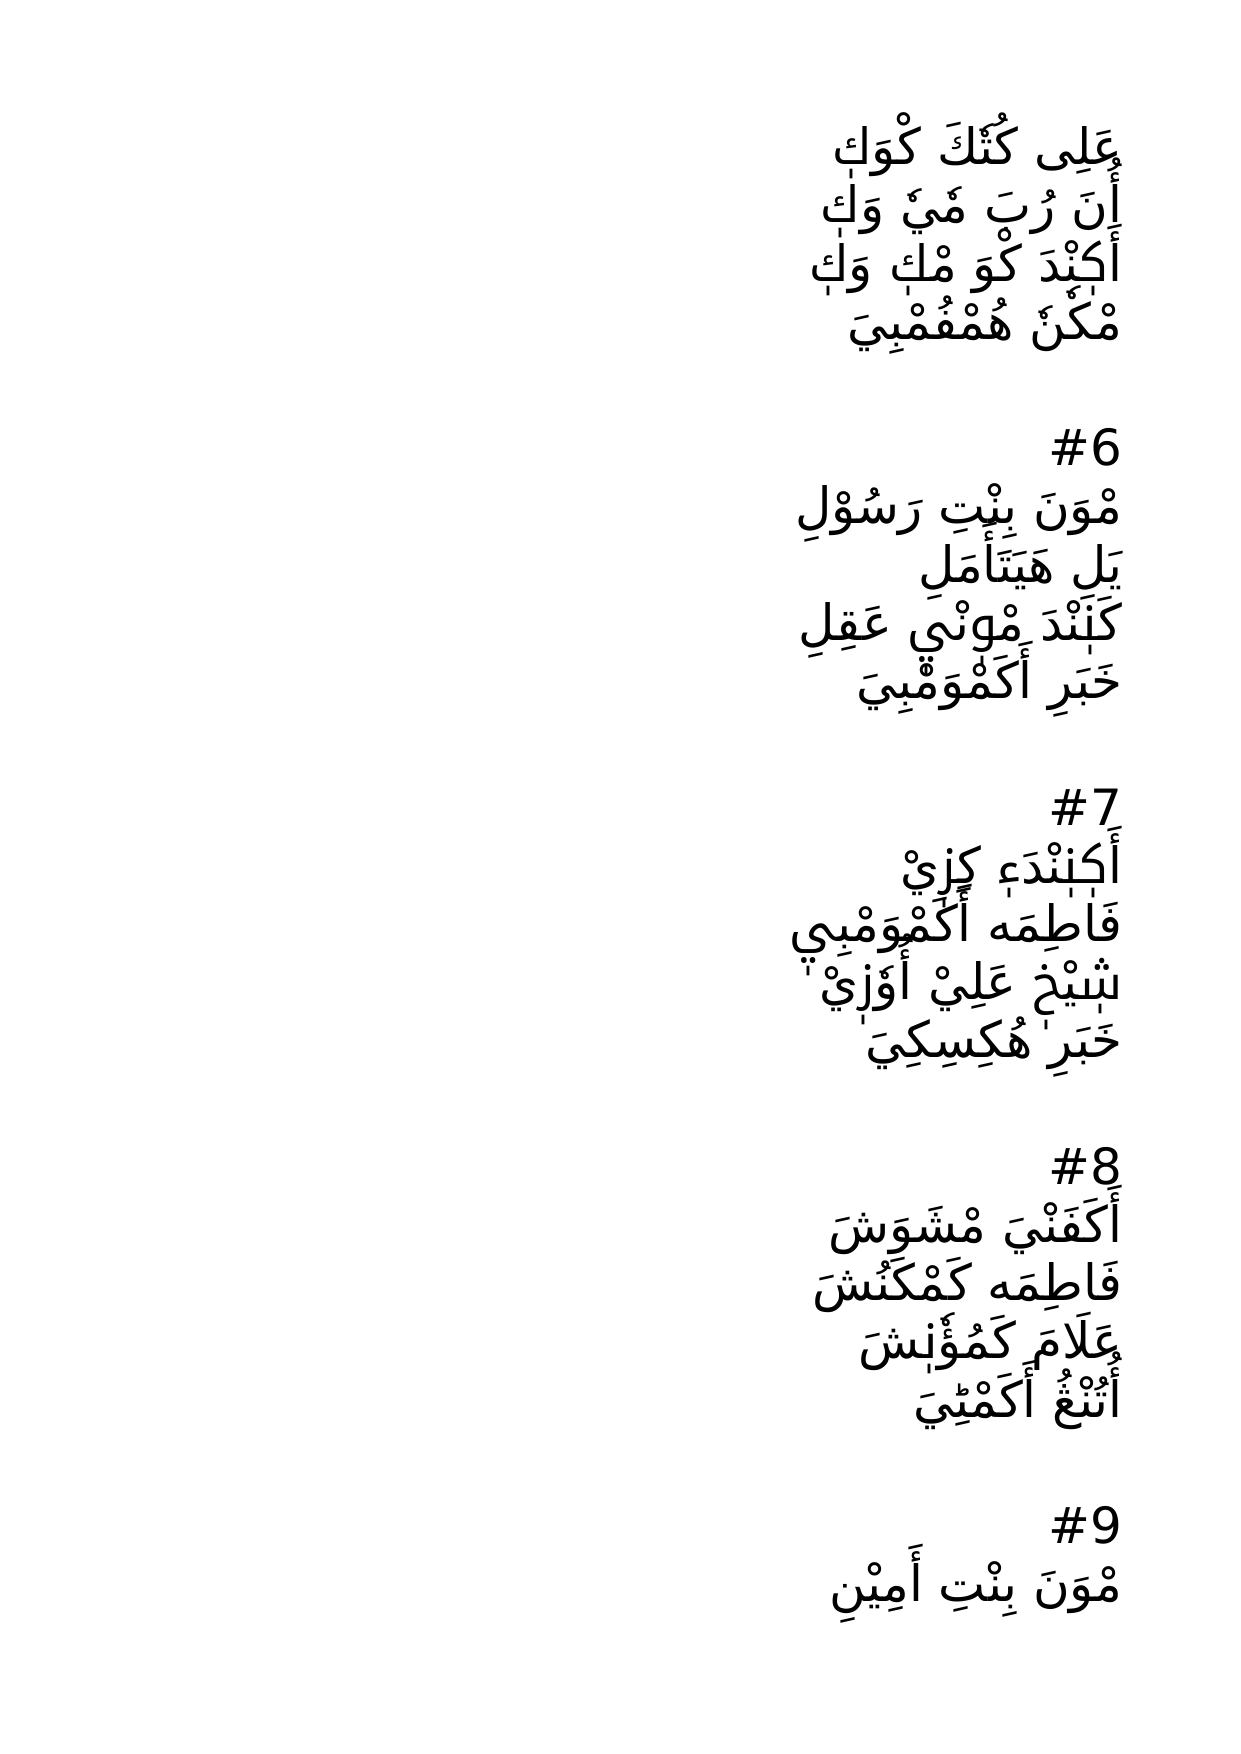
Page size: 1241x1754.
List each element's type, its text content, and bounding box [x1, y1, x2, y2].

text عَلَامَ كَمُؤٗنٖشَ [118, 1312, 1122, 1371]
text مْوَنَ بِنْتِ أَمِيْنِ [118, 1555, 1122, 1613]
text فَاطِمَه كَمْكَنُشَ [118, 1254, 1122, 1312]
text أَكٖنْدَ كْوَ مْكٖ وَكٖ [118, 234, 1122, 293]
text #6 [118, 419, 1122, 477]
text أَكٖنٖنْدَءٖ كِزٖيْ [118, 837, 1122, 895]
text مْوَنَ بِنْتِ رَسُوْلِ [118, 477, 1122, 536]
text #8 [118, 1138, 1122, 1196]
text شٖيْخٖ عَلِيْ أُوٗزٖيْ [118, 953, 1122, 1011]
text يَلِ هَيَتَأَمَلِ [118, 536, 1122, 594]
text أُنَ رُبَ مٗيٗ وَكٖ [118, 176, 1122, 234]
text خَبَرِ أَكَمْوَمْبِيَ [118, 652, 1122, 710]
text خَبَرِ هُكِسِكِيَ [118, 1011, 1122, 1069]
text مْكٗنٗ هُمْفُمْبِيَ [118, 293, 1122, 351]
text كَنٖنْدَ مْوٖنْيٖ عَقِلِ [118, 594, 1122, 652]
text أَكَفَنْيَ مْشَوَشَ [118, 1196, 1122, 1254]
text #9 [118, 1497, 1122, 1555]
text #7 [118, 778, 1122, 837]
text أُتُنْڠُ أَكَمْٹِيَ [118, 1371, 1122, 1429]
text عَلِى كُتٗكَ كْوَكٖ [118, 118, 1122, 176]
text فَاطِمَه أَكَمْوَمْبِيٖ [118, 895, 1122, 953]
